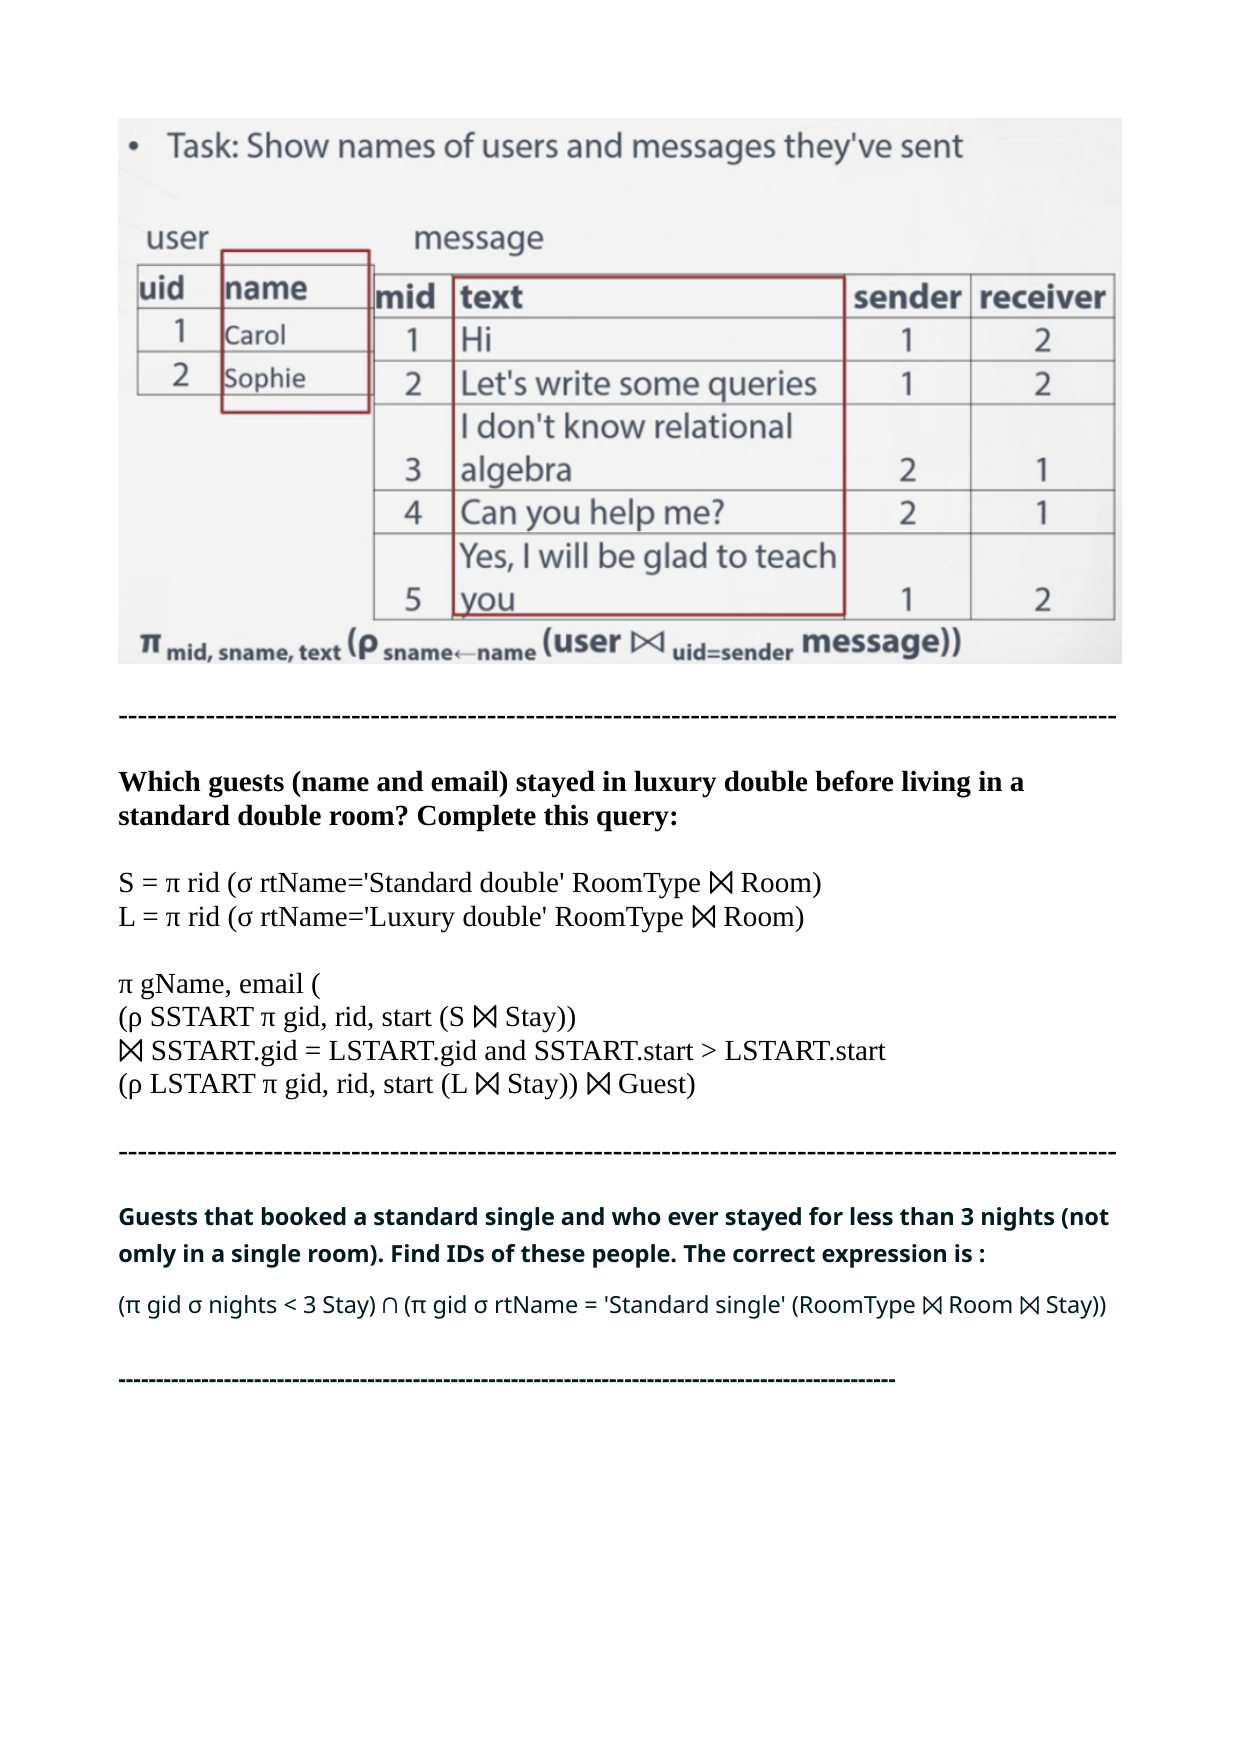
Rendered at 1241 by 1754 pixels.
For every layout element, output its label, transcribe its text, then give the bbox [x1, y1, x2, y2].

text (ρ LSTART π gid, rid, start (L ⨝ Stay)) ⨝ Guest) [118, 1066, 1122, 1100]
text ⨝ SSTART.gid = LSTART.gid and SSTART.start > LSTART.start [118, 1033, 1122, 1066]
text (π gid σ nights < 3 Stay) ∩ (π gid σ rtName = 'Standard single' (RoomType ⨝ Room ⨝ Stay)) [118, 1289, 1122, 1321]
text Guests that booked a standard single and who ever stayed for less than 3 nights (not omly in a single room). Find IDs of these people. The correct expression is : [118, 1201, 1122, 1269]
text L = π rid (σ rtName='Luxury double' RoomType ⨝ Room) [118, 899, 1122, 932]
text S = π rid (σ rtName='Standard double' RoomType ⨝ Room) [118, 865, 1122, 899]
text (ρ SSTART π gid, rid, start (S ⨝ Stay)) [118, 999, 1122, 1033]
text π gName, email ( [118, 966, 1122, 999]
text ------------------------------------------------------------------------------------------------------- [118, 1133, 1122, 1167]
picture [118, 118, 1123, 664]
text Which guests (name and email) stayed in luxury double before living in a standard double room? Complete this query: [118, 764, 1122, 832]
text ------------------------------------------------------------------------------------------------------- [118, 697, 1122, 731]
text ------------------------------------------------------------------------------------------------------- [118, 1362, 1122, 1394]
